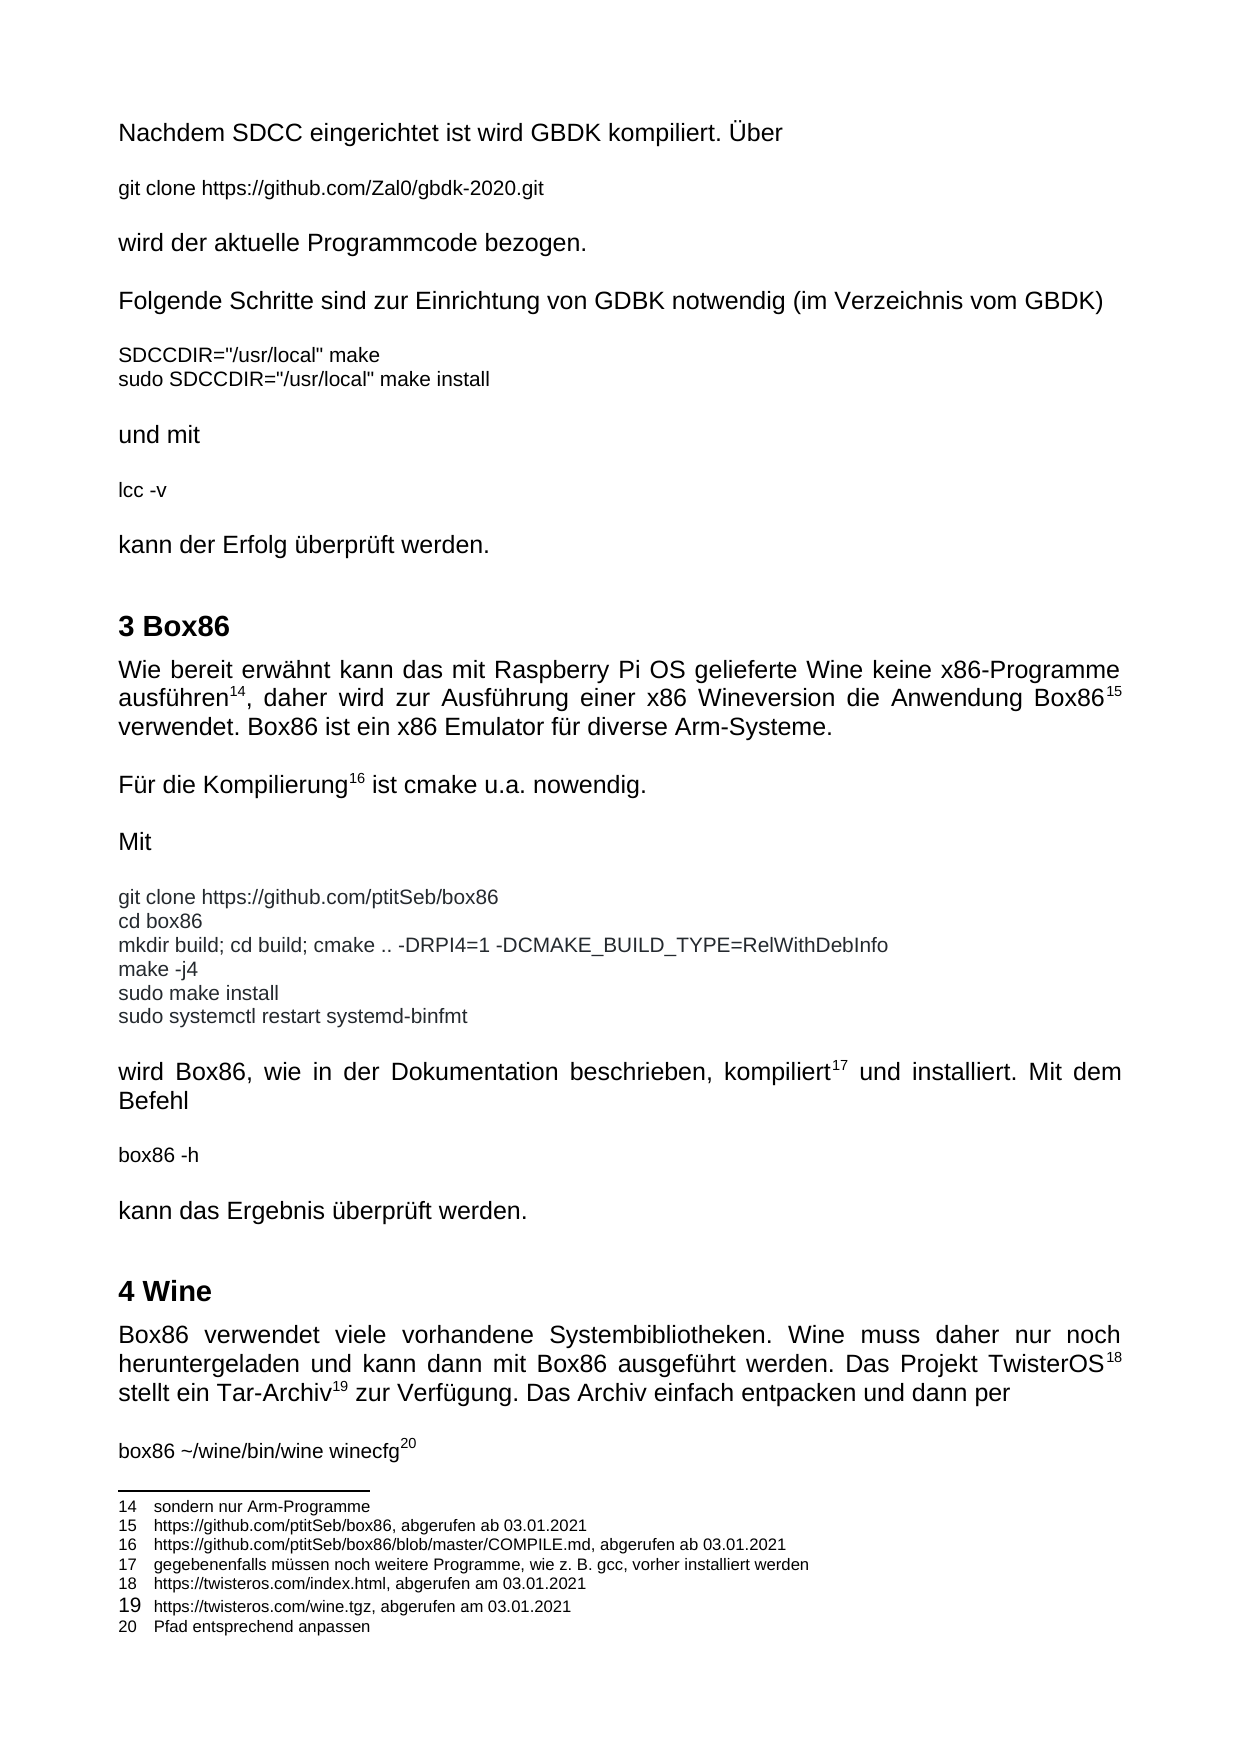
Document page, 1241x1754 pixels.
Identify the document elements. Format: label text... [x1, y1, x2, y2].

text SDCCDIR="/usr/local" make sudo SDCCDIR="/usr/local" make install [118, 343, 1122, 391]
text mkdir build; cd build; cmake .. -DRPI4=1 -DCMAKE_BUILD_TYPE=RelWithDebInfo [118, 932, 1122, 956]
subtitle 3 Box86 [118, 608, 1122, 642]
text sondern nur Arm-Programme [118, 1497, 1122, 1516]
text https://twisteros.com/wine.tgz, abgerufen am 03.01.2021 [118, 1593, 1122, 1617]
text Pfad entsprechend anpassen [118, 1617, 1122, 1636]
text wird der aktuelle Programmcode bezogen. [118, 228, 1122, 257]
text lcc -v [118, 477, 1122, 501]
text Für die Kompilierung ist cmake u.a. nowendig. [118, 769, 1122, 798]
text Mit [118, 827, 1122, 856]
text box86 ~/wine/bin/wine winecfg [118, 1435, 1122, 1464]
text cd box86 [118, 908, 1122, 932]
text git clone https://github.com/Zal0/gbdk-2020.git [118, 176, 1122, 199]
text Nachdem SDCC eingerichtet ist wird GBDK kompiliert. Über [118, 118, 1122, 147]
text https://github.com/ptitSeb/box86, abgerufen ab 03.01.2021 [118, 1516, 1122, 1535]
text Wie bereit erwähnt kann das mit Raspberry Pi OS gelieferte Wine keine x86-Programme ausführen, daher wird zur Ausführung einer x86 Wineversion die Anwendung Box86 verwendet. Box86 ist ein x86 Emulator für diverse Arm-Systeme. [118, 654, 1122, 741]
text und mit [118, 420, 1122, 449]
text Folgende Schritte sind zur Einrichtung von GDBK notwendig (im Verzeichnis vom GBDK) [118, 286, 1122, 314]
text sudo make install [118, 980, 1122, 1004]
text https://github.com/ptitSeb/box86/blob/master/COMPILE.md, abgerufen ab 03.01.2021 [118, 1535, 1122, 1554]
text kann das Ergebnis überprüft werden. [118, 1196, 1122, 1225]
text box86 -h [118, 1143, 1122, 1167]
text kann der Erfolg überprüft werden. [118, 530, 1122, 559]
text Box86 verwendet viele vorhandene Systembibliotheken. Wine muss daher nur noch heruntergeladen und kann dann mit Box86 ausgeführt werden. Das Projekt TwisterOS stellt ein Tar-Archiv zur Verfügung. Das Archiv einfach entpacken und dann per [118, 1320, 1122, 1407]
text sudo systemctl restart systemd-binfmt [118, 1004, 1122, 1028]
subtitle 4 Wine [118, 1274, 1122, 1308]
text git clone https://github.com/ptitSeb/box86 [118, 884, 1122, 908]
text make -j4 [118, 956, 1122, 980]
text https://twisteros.com/index.html, abgerufen am 03.01.2021 [118, 1573, 1122, 1593]
text wird Box86, wie in der Dokumentation beschrieben, kompiliert und installiert. Mit dem Befehl [118, 1057, 1122, 1114]
text gegebenenfalls müssen noch weitere Programme, wie z. B. gcc, vorher installiert werden [118, 1554, 1122, 1573]
